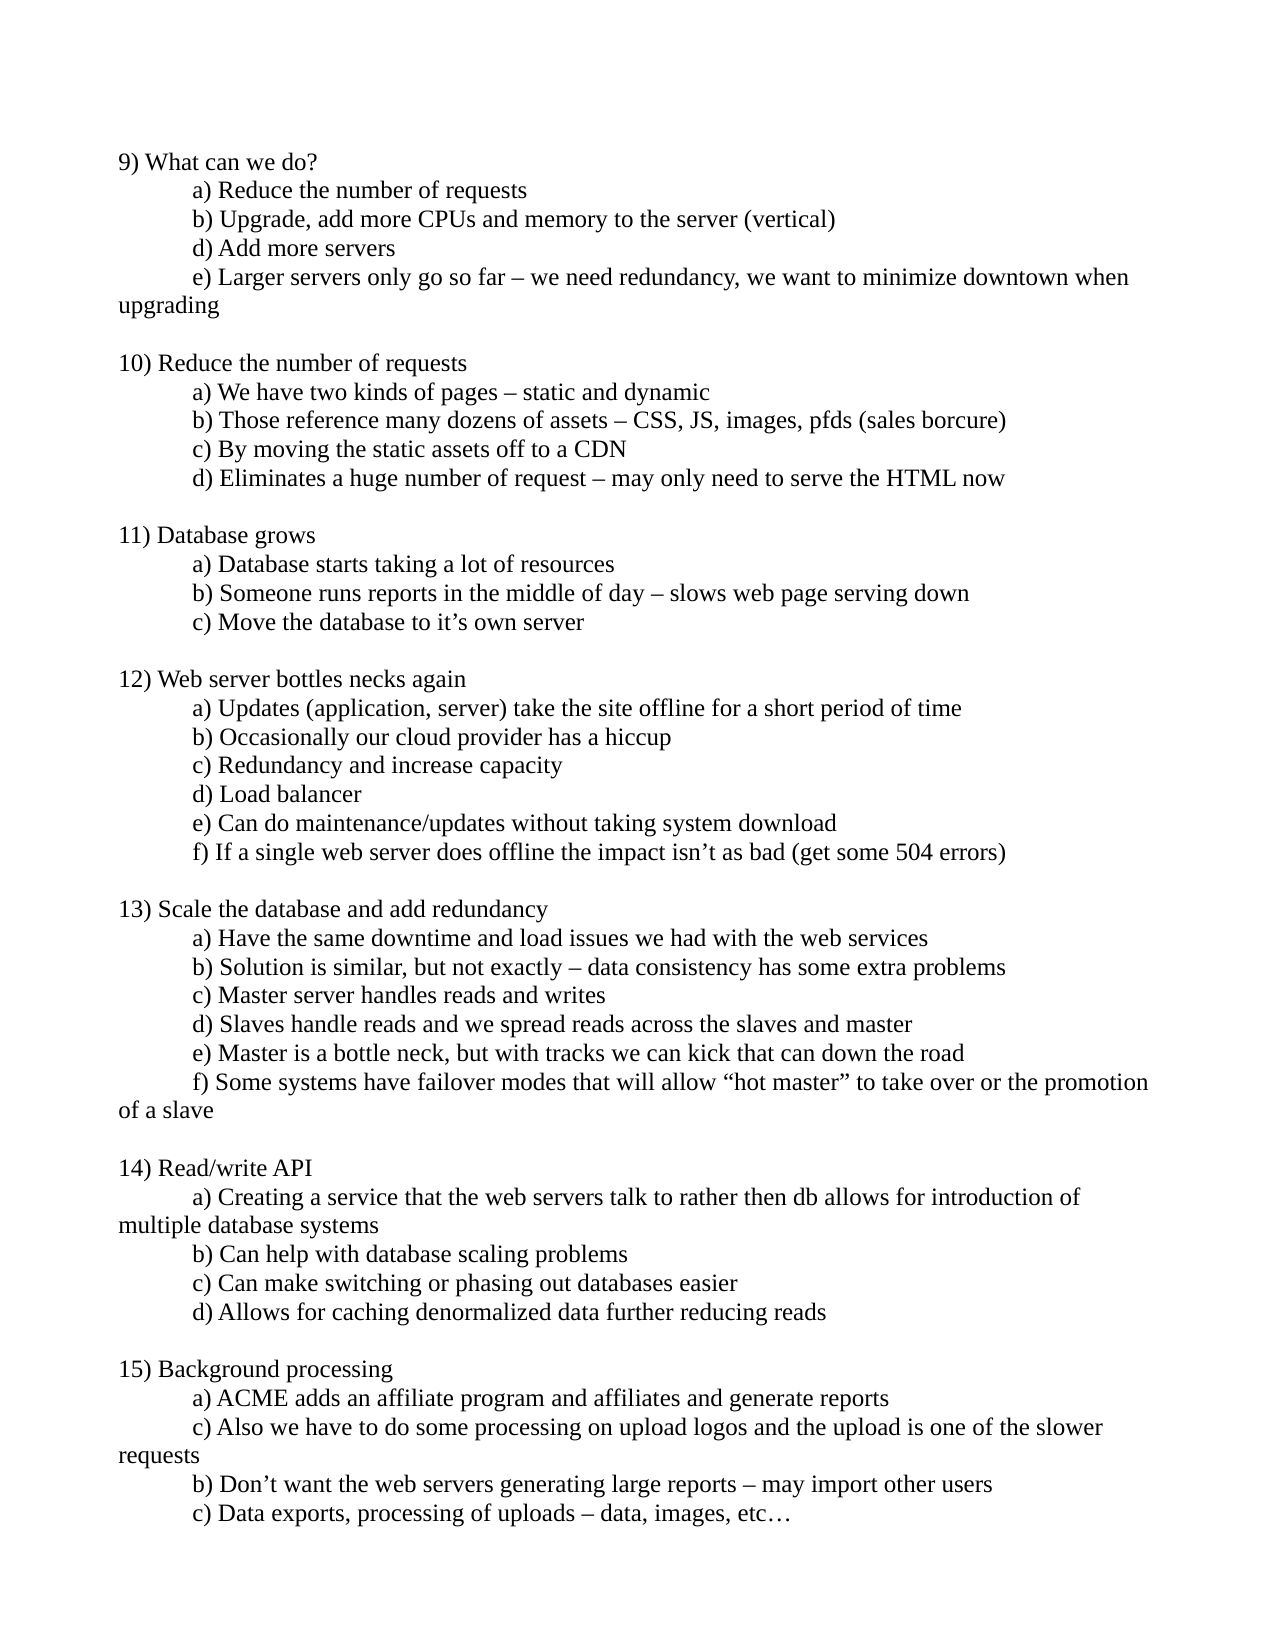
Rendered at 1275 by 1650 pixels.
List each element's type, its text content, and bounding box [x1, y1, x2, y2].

text f) Some systems have failover modes that will allow “hot master” to take over or the promotion of a slave [118, 1067, 1157, 1124]
text a) Updates (application, server) take the site offline for a short period of time [118, 693, 1157, 722]
text d) Allows for caching denormalized data further reducing reads [118, 1297, 1157, 1326]
text a) We have two kinds of pages – static and dynamic [118, 377, 1157, 406]
text c) Redundancy and increase capacity [118, 751, 1157, 779]
text 11) Database grows [118, 521, 1157, 549]
text a) Creating a service that the web servers talk to rather then db allows for introduction of multiple database systems [118, 1182, 1157, 1239]
text c) Can make switching or phasing out databases easier [118, 1268, 1157, 1297]
text b) Solution is similar, but not exactly – data consistency has some extra problems [118, 952, 1157, 981]
text e) Can do maintenance/updates without taking system download [118, 808, 1157, 837]
text b) Upgrade, add more CPUs and memory to the server (vertical) [118, 204, 1157, 233]
text a) ACME adds an affiliate program and affiliates and generate reports [118, 1383, 1157, 1412]
text 13) Scale the database and add redundancy [118, 894, 1157, 923]
text 12) Web server bottles necks again [118, 664, 1157, 693]
text e) Master is a bottle neck, but with tracks we can kick that can down the road [118, 1038, 1157, 1067]
text a) Reduce the number of requests [118, 176, 1157, 204]
text 9) What can we do? [118, 147, 1157, 176]
text b) Occasionally our cloud provider has a hiccup [118, 722, 1157, 751]
text 14) Read/write API [118, 1153, 1157, 1182]
text a) Database starts taking a lot of resources [118, 549, 1157, 578]
text c) By moving the static assets off to a CDN [118, 434, 1157, 463]
text 15) Background processing [118, 1354, 1157, 1383]
text b) Don’t want the web servers generating large reports – may import other users [118, 1469, 1157, 1498]
text a) Have the same downtime and load issues we had with the web services [118, 923, 1157, 952]
text c) Master server handles reads and writes [118, 981, 1157, 1009]
text 10) Reduce the number of requests [118, 348, 1157, 377]
text d) Load balancer [118, 779, 1157, 808]
text d) Slaves handle reads and we spread reads across the slaves and master [118, 1009, 1157, 1038]
text b) Can help with database scaling problems [118, 1239, 1157, 1268]
text c) Move the database to it’s own server [118, 607, 1157, 636]
text c) Data exports, processing of uploads – data, images, etc… [118, 1498, 1157, 1527]
text e) Larger servers only go so far – we need redundancy, we want to minimize downtown when upgrading [118, 262, 1157, 319]
text f) If a single web server does offline the impact isn’t as bad (get some 504 errors) [118, 837, 1157, 866]
text d) Add more servers [118, 233, 1157, 262]
text b) Those reference many dozens of assets – CSS, JS, images, pfds (sales borcure) [118, 406, 1157, 434]
text b) Someone runs reports in the middle of day – slows web page serving down [118, 578, 1157, 607]
text d) Eliminates a huge number of request – may only need to serve the HTML now [118, 463, 1157, 492]
text c) Also we have to do some processing on upload logos and the upload is one of the slower requests [118, 1412, 1157, 1469]
